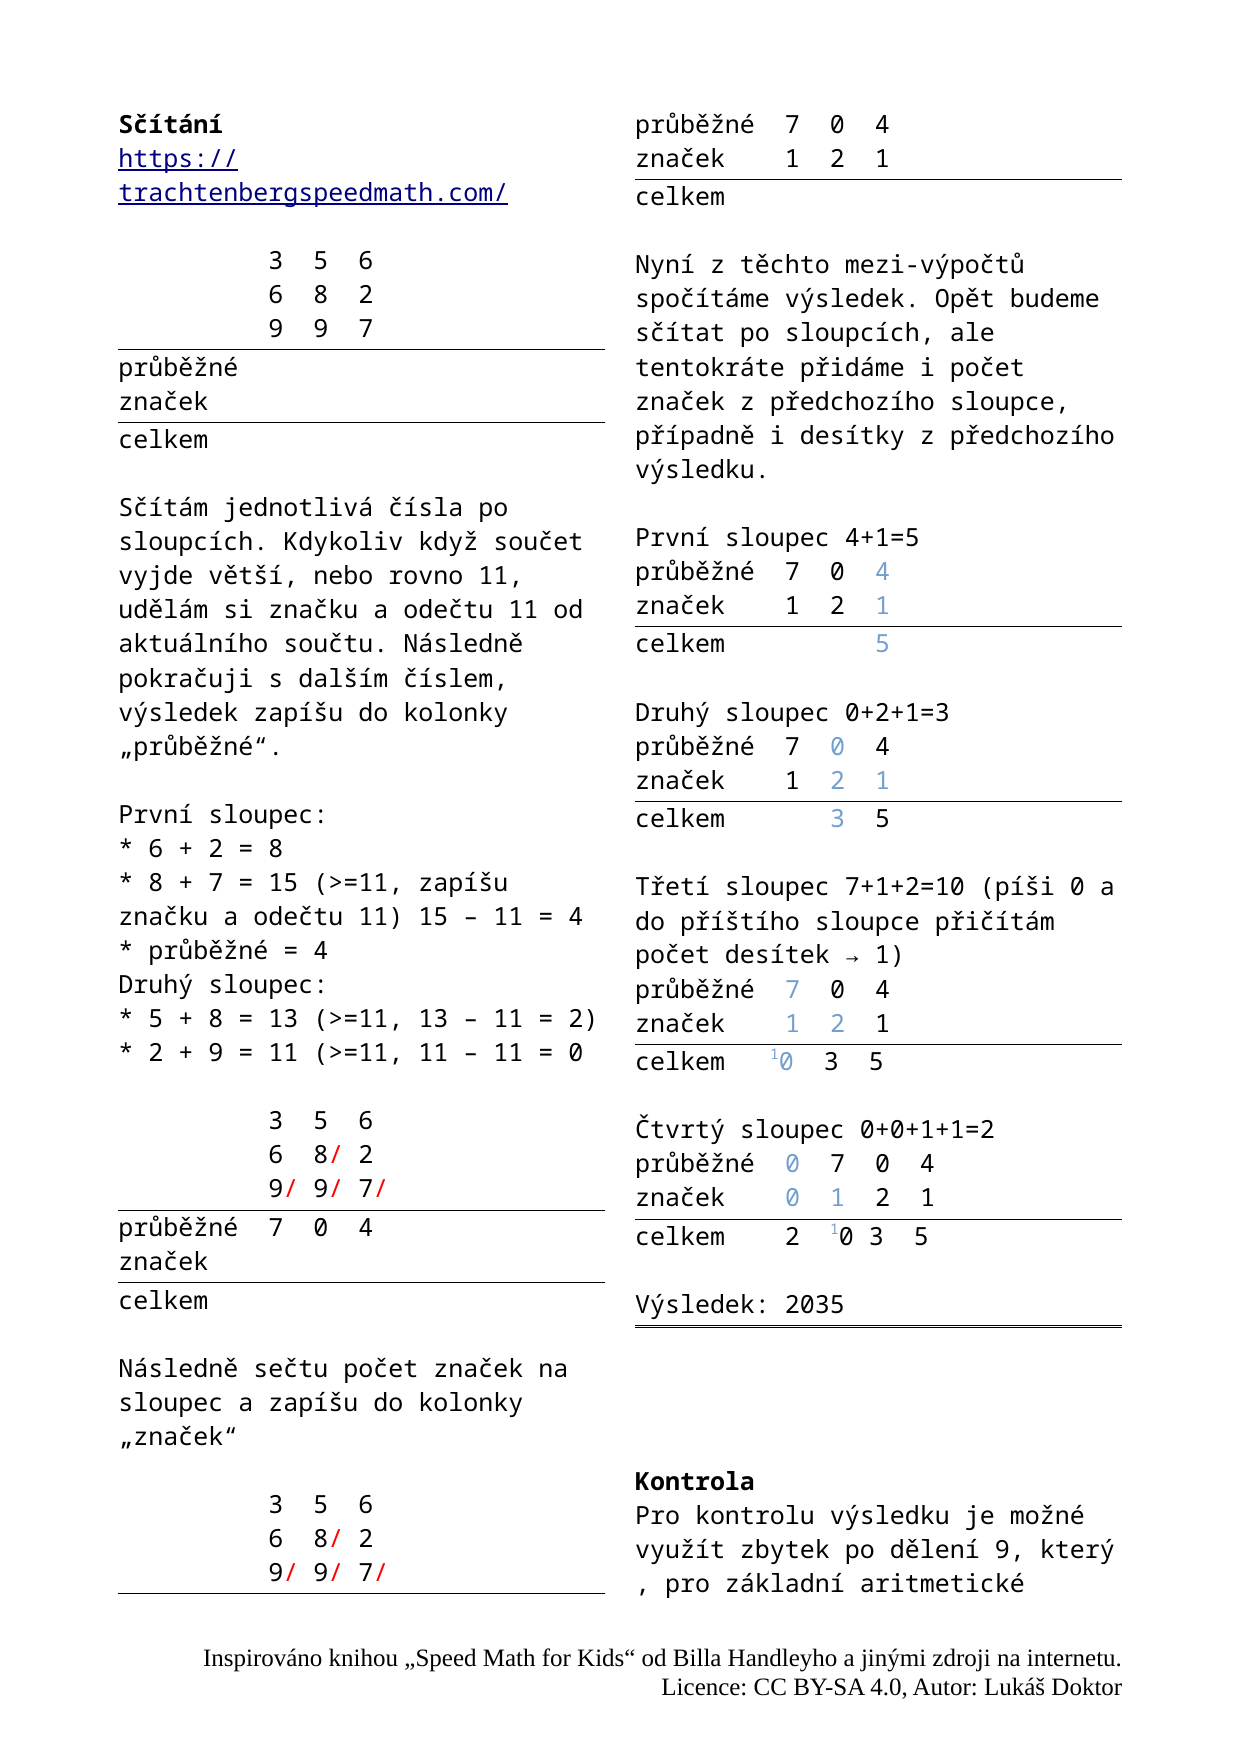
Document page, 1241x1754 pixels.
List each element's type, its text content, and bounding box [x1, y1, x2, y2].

text průběžné 7 0 4 [635, 971, 1122, 1005]
text celkem 5 [635, 627, 1122, 660]
text značek 1 2 1 [635, 588, 1122, 626]
text Čtvrtý sloupec 0+0+1+1=2 [635, 1112, 1122, 1146]
text značek 0 1 2 1 [635, 1180, 1122, 1219]
text * 5 + 8 = 13 (>=11, 13 – 11 = 2) [118, 1001, 605, 1035]
text 3 5 6 [118, 1487, 605, 1521]
text * 6 + 2 = 8 [118, 831, 605, 864]
text Sčítání [118, 106, 605, 140]
text * 2 + 9 = 11 (>=11, 11 – 11 = 0 [118, 1035, 605, 1069]
text značek 1 2 1 [635, 1005, 1122, 1044]
text celkem [118, 1283, 605, 1316]
text Následně sečtu počet značek na sloupec a zapíšu do kolonky „značek“ [118, 1350, 605, 1453]
text průběžné 7 0 4 [635, 553, 1122, 588]
text celkem 3 5 [635, 802, 1122, 835]
text průběžné [118, 350, 605, 383]
text průběžné 7 0 4 [118, 1211, 605, 1244]
text První sloupec: [118, 796, 605, 831]
text Výsledek: 2035 [635, 1287, 1122, 1325]
text * průběžné = 4 [118, 933, 605, 967]
text průběžné 0 7 0 4 [635, 1146, 1122, 1180]
text průběžné 7 0 4 [635, 728, 1122, 762]
text 3 5 6 [118, 1103, 605, 1137]
text značek 1 2 1 [635, 140, 1122, 179]
text Sčítám jednotlivá čísla po sloupcích. Kdykoliv když součet vyjde větší, nebo rovno 11, udělám si značku a odečtu 11 od aktuálního součtu. Následně pokračuji s dalším číslem, výsledek zapíšu do kolonky „průběžné“. [118, 490, 605, 762]
text celkem 10 3 5 [635, 1045, 1122, 1078]
text průběžné 7 0 4 [635, 106, 1122, 140]
text 6 8/ 2 [118, 1521, 605, 1555]
text značek [118, 383, 605, 422]
text značek [118, 1244, 605, 1282]
text celkem [118, 423, 605, 456]
text Druhý sloupec 0+2+1=3 [635, 694, 1122, 728]
text 6 8 2 [118, 277, 605, 311]
text Druhý sloupec: [118, 967, 605, 1001]
text Třetí sloupec 7+1+2=10 (píši 0 a do příštího sloupce přičítám počet desítek → 1) [635, 869, 1122, 971]
text https://trachtenbergspeedmath.com/ [118, 140, 605, 208]
text 9/ 9/ 7/ [118, 1171, 605, 1210]
text * 8 + 7 = 15 (>=11, zapíšu značku a odečtu 11) 15 – 11 = 4 [118, 864, 605, 933]
text Pro kontrolu výsledku je možné využít zbytek po dělení 9, který , pro základní aritmetické [635, 1498, 1122, 1600]
text celkem [635, 180, 1122, 213]
text 3 5 6 [118, 242, 605, 277]
text celkem 2 10 3 5 [635, 1220, 1122, 1253]
text 9/ 9/ 7/ [118, 1555, 605, 1593]
text Nyní z těchto mezi-výpočtů spočítáme výsledek. Opět budeme sčítat po sloupcích, ale tentokráte přidáme i počet značek z předchozího sloupce, případně i desítky z předchozího výsledku. [635, 247, 1122, 485]
text 9 9 7 [118, 311, 605, 349]
text 6 8/ 2 [118, 1137, 605, 1171]
text První sloupec 4+1=5 [635, 519, 1122, 553]
text Kontrola [635, 1464, 1122, 1498]
text značek 1 2 1 [635, 762, 1122, 801]
